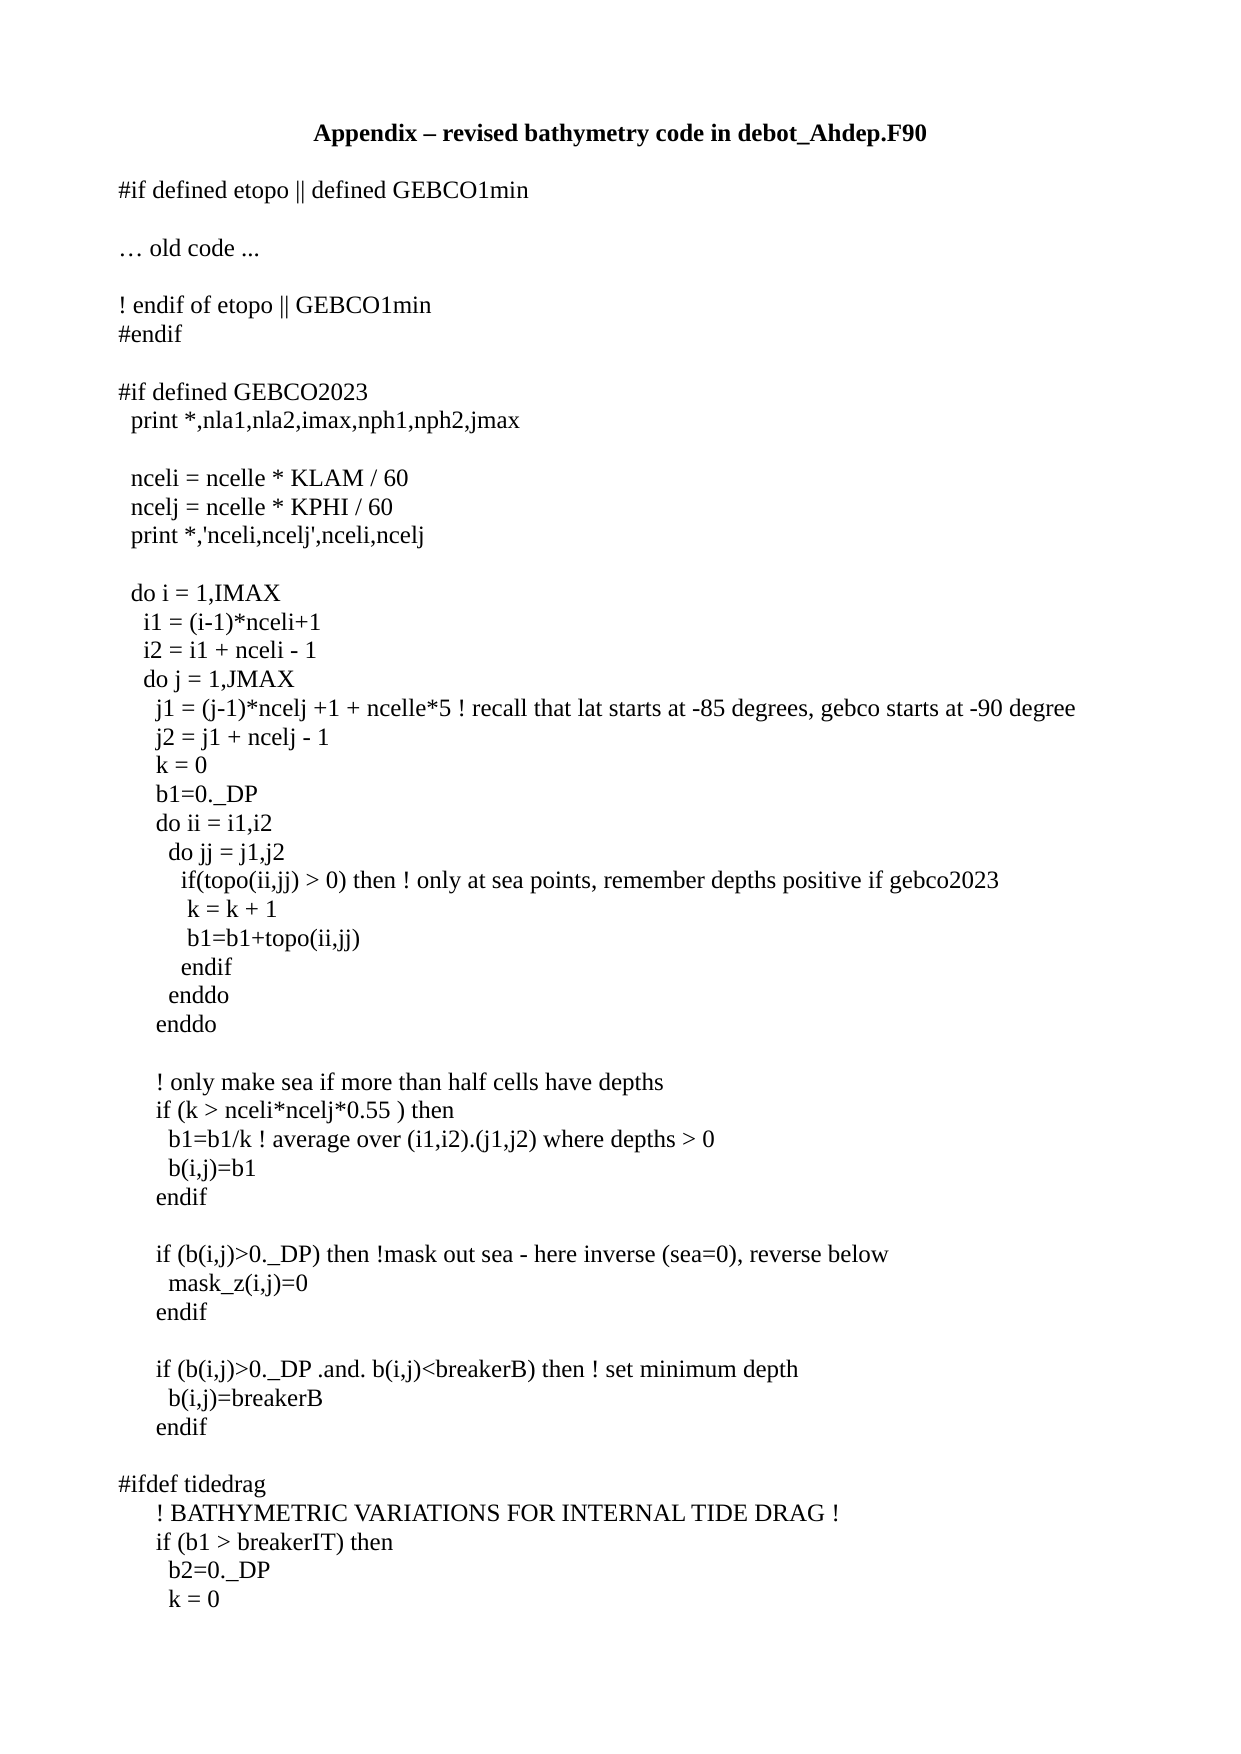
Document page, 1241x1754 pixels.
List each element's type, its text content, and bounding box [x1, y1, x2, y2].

text #ifdef tidedrag [118, 1469, 1122, 1498]
text ncelj = ncelle * KPHI / 60 [118, 492, 1122, 521]
text if (b(i,j)>0._DP) then !mask out sea - here inverse (sea=0), reverse below [118, 1239, 1122, 1268]
text print *,'nceli,ncelj',nceli,ncelj [118, 521, 1122, 549]
text nceli = ncelle * KLAM / 60 [118, 463, 1122, 492]
text endif [118, 1297, 1122, 1326]
text ! BATHYMETRIC VARIATIONS FOR INTERNAL TIDE DRAG ! [118, 1498, 1122, 1527]
text if (b1 > breakerIT) then [118, 1527, 1122, 1556]
text endif [118, 1182, 1122, 1211]
text #endif [118, 319, 1122, 348]
text ! only make sea if more than half cells have depths [118, 1067, 1122, 1096]
text b2=0._DP [118, 1556, 1122, 1584]
text do i = 1,IMAX [118, 578, 1122, 607]
text do jj = j1,j2 [118, 837, 1122, 866]
text b1=b1/k ! average over (i1,i2).(j1,j2) where depths > 0 [118, 1124, 1122, 1153]
text print *,nla1,nla2,imax,nph1,nph2,jmax [118, 406, 1122, 434]
text enddo [118, 981, 1122, 1009]
text if (b(i,j)>0._DP .and. b(i,j)<breakerB) then ! set minimum depth [118, 1354, 1122, 1383]
text endif [118, 1412, 1122, 1441]
text #if defined GEBCO2023 [118, 377, 1122, 406]
text Appendix – revised bathymetry code in debot_Ahdep.F90 [118, 118, 1122, 147]
text j1 = (j-1)*ncelj +1 + ncelle*5 ! recall that lat starts at -85 degrees, gebco starts at -90 degree [118, 693, 1122, 722]
text if(topo(ii,jj) > 0) then ! only at sea points, remember depths positive if gebco2023 [118, 866, 1122, 894]
text do j = 1,JMAX [118, 664, 1122, 693]
text b(i,j)=b1 [118, 1153, 1122, 1182]
text i1 = (i-1)*nceli+1 [118, 607, 1122, 636]
text endif [118, 952, 1122, 981]
text #if defined etopo || defined GEBCO1min [118, 176, 1122, 204]
text k = k + 1 [118, 894, 1122, 923]
text b1=0._DP [118, 779, 1122, 808]
text do ii = i1,i2 [118, 808, 1122, 837]
text enddo [118, 1009, 1122, 1038]
text mask_z(i,j)=0 [118, 1268, 1122, 1297]
text if (k > nceli*ncelj*0.55 ) then [118, 1096, 1122, 1124]
text k = 0 [118, 1584, 1122, 1613]
text b(i,j)=breakerB [118, 1383, 1122, 1412]
text k = 0 [118, 751, 1122, 779]
text … old code ... [118, 233, 1122, 262]
text i2 = i1 + nceli - 1 [118, 636, 1122, 664]
text ! endif of etopo || GEBCO1min [118, 291, 1122, 319]
text j2 = j1 + ncelj - 1 [118, 722, 1122, 751]
text b1=b1+topo(ii,jj) [118, 923, 1122, 952]
